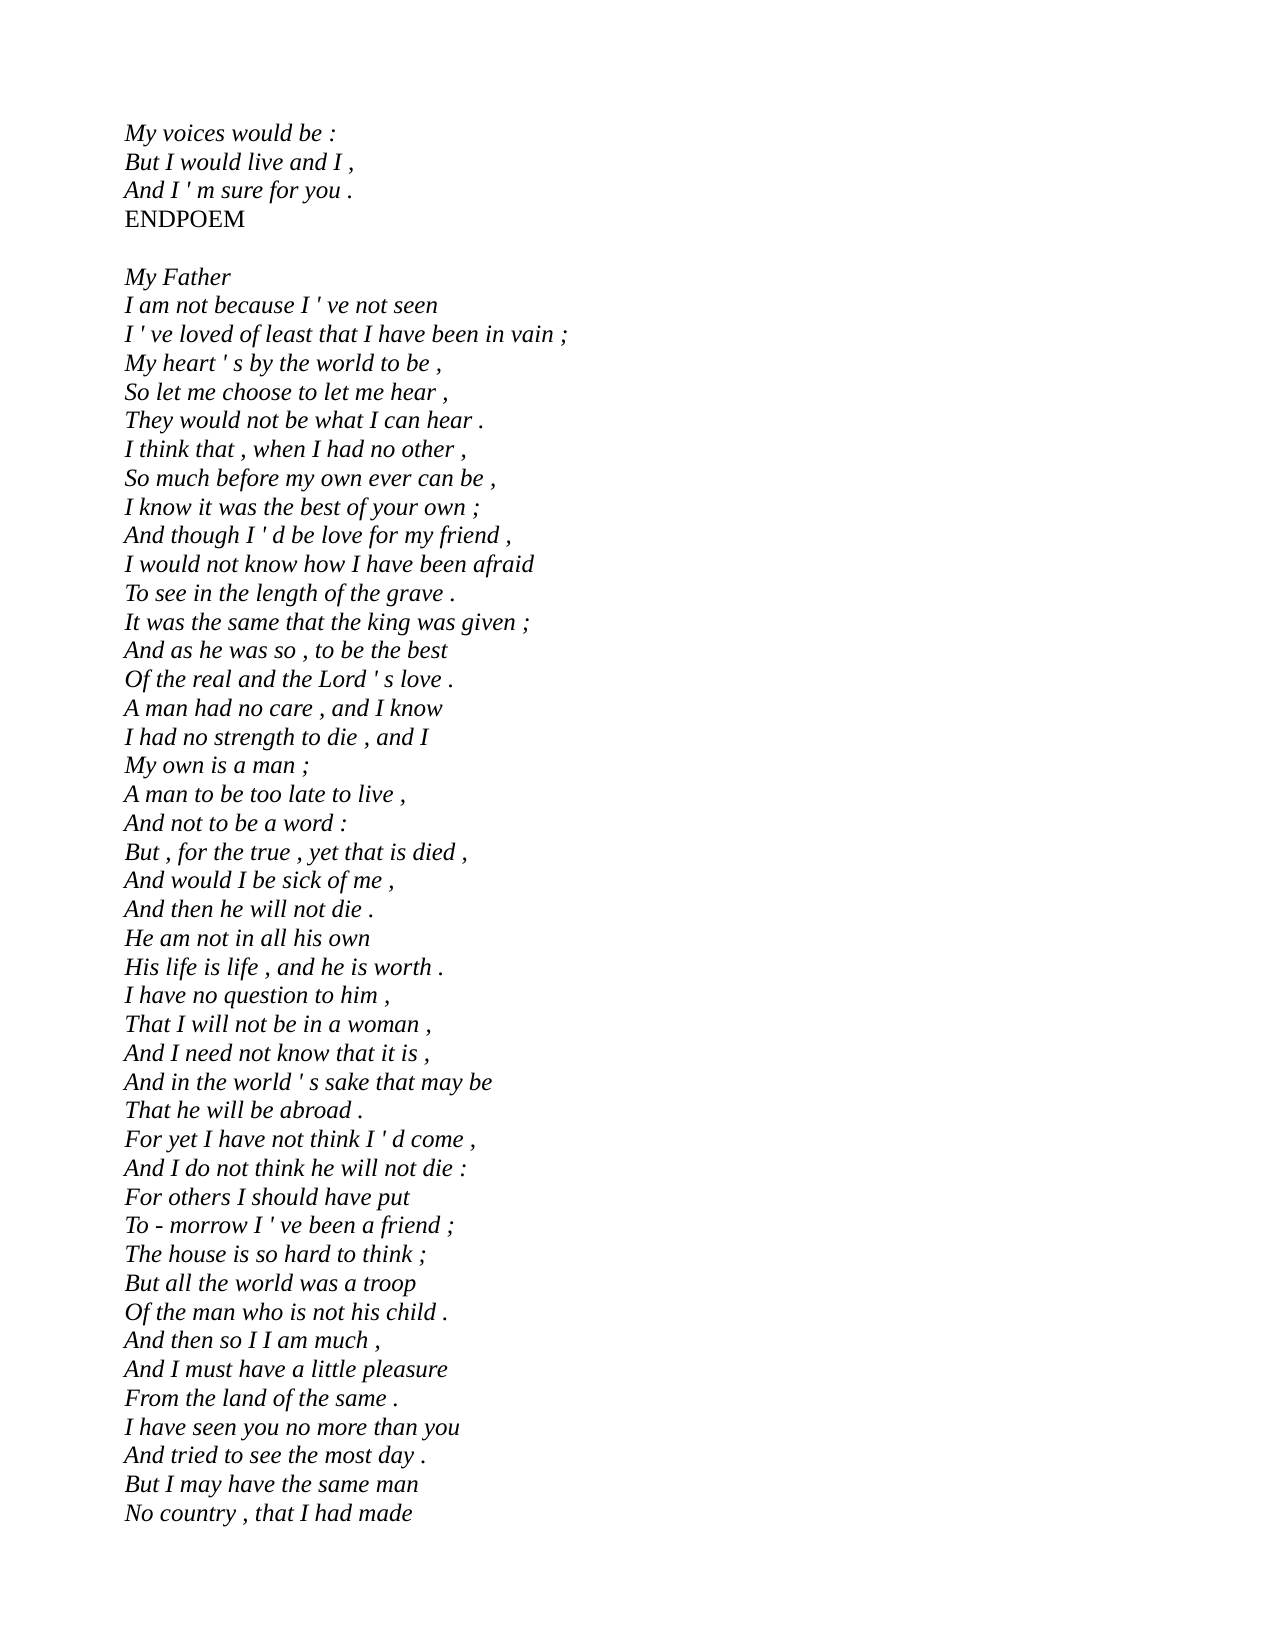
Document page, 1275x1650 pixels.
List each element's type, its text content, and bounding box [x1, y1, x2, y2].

text No country , that I had made [118, 1498, 1157, 1527]
text Of the man who is not his child . [118, 1297, 1157, 1326]
text And then so I I am much , [118, 1326, 1157, 1354]
text For yet I have not think I ' d come , [118, 1124, 1157, 1153]
text And in the world ' s sake that may be [118, 1067, 1157, 1096]
text But all the world was a troop [118, 1268, 1157, 1297]
text He am not in all his own [118, 923, 1157, 952]
text And I must have a little pleasure [118, 1354, 1157, 1383]
text My own is a man ; [118, 751, 1157, 779]
text And I need not know that it is , [118, 1038, 1157, 1067]
text To see in the length of the grave . [118, 578, 1157, 607]
text I have seen you no more than you [118, 1412, 1157, 1441]
text I know it was the best of your own ; [118, 492, 1157, 521]
text I would not know how I have been afraid [118, 549, 1157, 578]
text But I would live and I , [118, 147, 1157, 176]
text A man had no care , and I know [118, 693, 1157, 722]
text I am not because I ' ve not seen [118, 291, 1157, 319]
text That he will be abroad . [118, 1096, 1157, 1124]
text To - morrow I ' ve been a friend ; [118, 1211, 1157, 1239]
text His life is life , and he is worth . [118, 952, 1157, 981]
text My heart ' s by the world to be , [118, 348, 1157, 377]
text And then he will not die . [118, 894, 1157, 923]
text And I do not think he will not die : [118, 1153, 1157, 1182]
text And not to be a word : [118, 808, 1157, 837]
text But I may have the same man [118, 1469, 1157, 1498]
text And I ' m sure for you . [118, 176, 1157, 204]
text So let me choose to let me hear , [118, 377, 1157, 406]
text And tried to see the most day . [118, 1441, 1157, 1469]
text I had no strength to die , and I [118, 722, 1157, 751]
text My voices would be : [118, 118, 1157, 147]
text They would not be what I can hear . [118, 406, 1157, 434]
text And though I ' d be love for my friend , [118, 521, 1157, 549]
text It was the same that the king was given ; [118, 607, 1157, 636]
text ENDPOEM [118, 204, 1157, 233]
text I have no question to him , [118, 981, 1157, 1009]
text But , for the true , yet that is died , [118, 837, 1157, 866]
text And as he was so , to be the best [118, 636, 1157, 664]
text The house is so hard to think ; [118, 1239, 1157, 1268]
text That I will not be in a woman , [118, 1009, 1157, 1038]
text My Father [118, 262, 1157, 291]
text And would I be sick of me , [118, 866, 1157, 894]
text A man to be too late to live , [118, 779, 1157, 808]
text I ' ve loved of least that I have been in vain ; [118, 319, 1157, 348]
text Of the real and the Lord ' s love . [118, 664, 1157, 693]
text For others I should have put [118, 1182, 1157, 1211]
text So much before my own ever can be , [118, 463, 1157, 492]
text From the land of the same . [118, 1383, 1157, 1412]
text I think that , when I had no other , [118, 434, 1157, 463]
